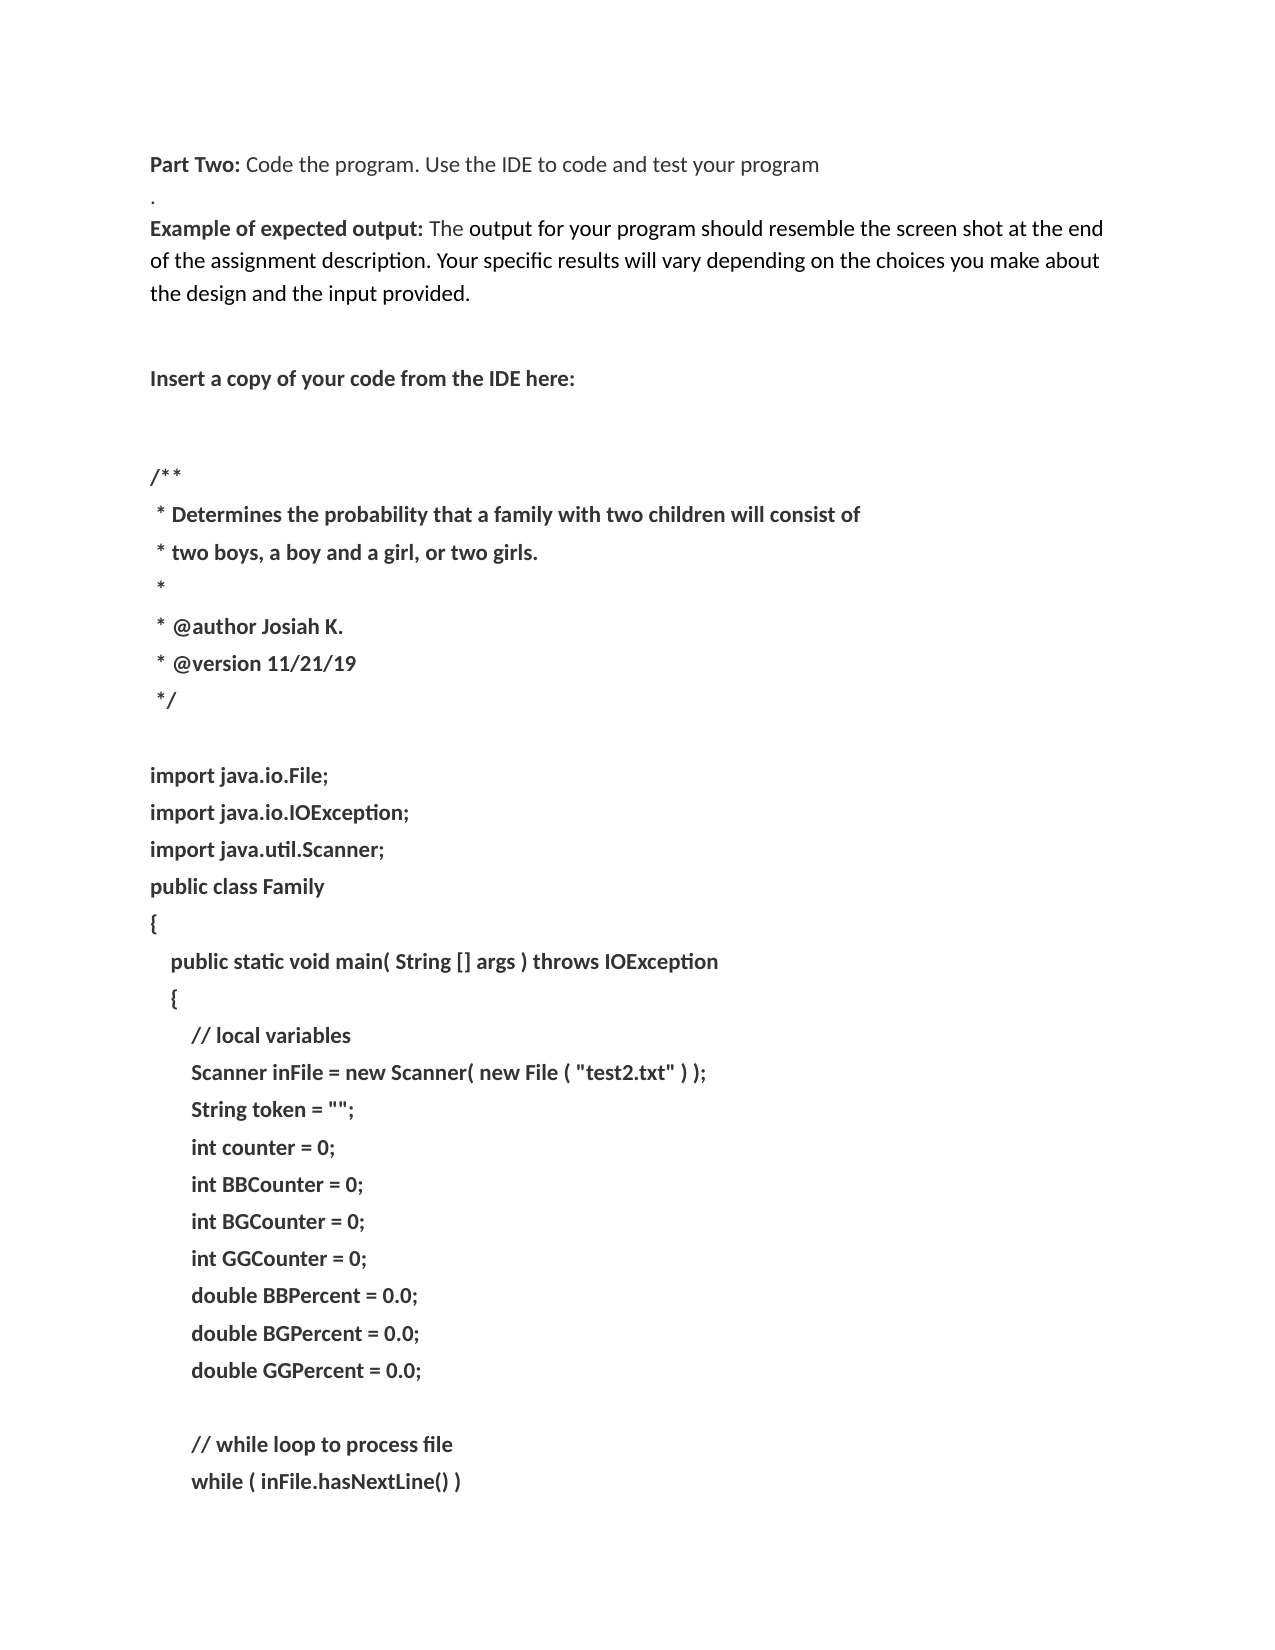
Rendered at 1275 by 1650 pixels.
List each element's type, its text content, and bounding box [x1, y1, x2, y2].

text public class Family [150, 863, 1125, 900]
text . [150, 182, 1125, 210]
text /** [150, 454, 1125, 491]
text int GGCounter = 0; [150, 1235, 1125, 1272]
text import java.io.File; [150, 752, 1125, 789]
text int counter = 0; [150, 1123, 1125, 1161]
text public static void main( String [] args ) throws IOException [150, 938, 1125, 975]
text // local variables [150, 1012, 1125, 1049]
text { [150, 975, 1125, 1012]
text Example of expected output: The output for your program should resemble the screen shot at the end of the assignment description. Your specific results will vary depending on the choices you make about the design and the input provided. [150, 214, 1125, 307]
text import java.io.IOException; [150, 789, 1125, 826]
text * [150, 566, 1125, 603]
text double BGPercent = 0.0; [150, 1309, 1125, 1347]
text int BBCounter = 0; [150, 1161, 1125, 1198]
text { [150, 900, 1125, 938]
text */ [150, 677, 1125, 714]
text String token = ""; [150, 1086, 1125, 1123]
text * @version 11/21/19 [150, 640, 1125, 677]
text import java.util.Scanner; [150, 826, 1125, 863]
text Scanner inFile = new Scanner( new File ( "test2.txt" ) ); [150, 1049, 1125, 1086]
text double GGPercent = 0.0; [150, 1347, 1125, 1384]
text while ( inFile.hasNextLine() ) [150, 1458, 1125, 1495]
text double BBPercent = 0.0; [150, 1272, 1125, 1309]
text // while loop to process file [150, 1421, 1125, 1458]
text * @author Josiah K. [150, 603, 1125, 640]
text Part Two: Code the program. Use the IDE to code and test your program [150, 150, 1125, 178]
text Insert a copy of your code from the IDE here: [150, 364, 1125, 392]
text * two boys, a boy and a girl, or two girls. [150, 528, 1125, 566]
text int BGCounter = 0; [150, 1198, 1125, 1235]
text * Determines the probability that a family with two children will consist of [150, 491, 1125, 528]
